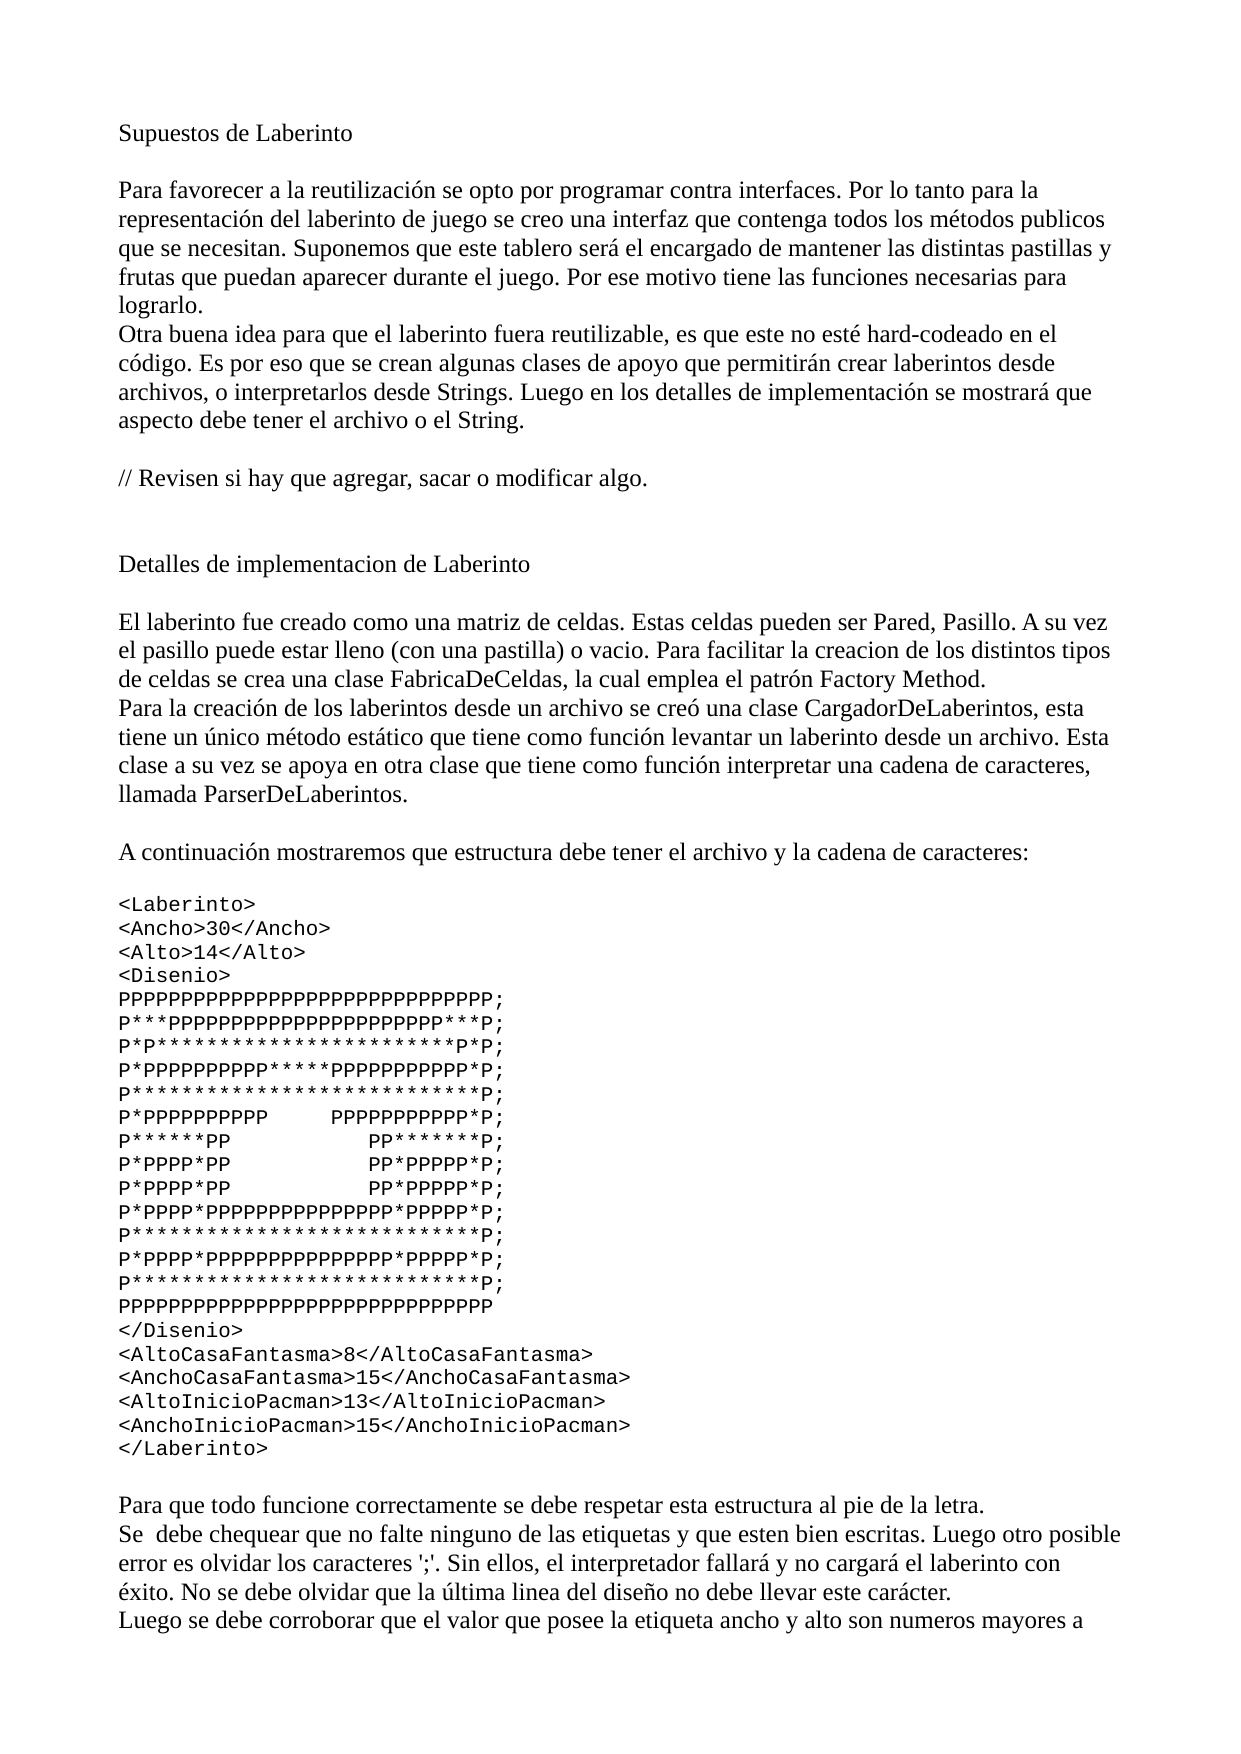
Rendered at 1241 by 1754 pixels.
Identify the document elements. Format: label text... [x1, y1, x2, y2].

text Se debe chequear que no falte ninguno de las etiquetas y que esten bien escritas. Luego otro posible error es olvidar los caracteres ';'. Sin ellos, el interpretador fallará y no cargará el laberinto con éxito. No se debe olvidar que la última linea del diseño no debe llevar este carácter. [118, 1519, 1122, 1606]
text P****************************P; [118, 1273, 1122, 1296]
text Supuestos de Laberinto [118, 118, 1122, 147]
text P*PPPP*PPPPPPPPPPPPPPP*PPPPP*P; [118, 1249, 1122, 1273]
text Para favorecer a la reutilización se opto por programar contra interfaces. Por lo tanto para la representación del laberinto de juego se creo una interfaz que contenga todos los métodos publicos que se necesitan. Suponemos que este tablero será el encargado de mantener las distintas pastillas y frutas que puedan aparecer durante el juego. Por ese motivo tiene las funciones necesarias para lograrlo. [118, 176, 1122, 319]
text <Disenio> [118, 965, 1122, 989]
text P*PPPPPPPPPP PPPPPPPPPPP*P; [118, 1107, 1122, 1131]
text P*PPPP*PP PP*PPPPP*P; [118, 1154, 1122, 1178]
text Para la creación de los laberintos desde un archivo se creó una clase CargadorDeLaberintos, esta tiene un único método estático que tiene como función levantar un laberinto desde un archivo. Esta clase a su vez se apoya en otra clase que tiene como función interpretar una cadena de caracteres, llamada ParserDeLaberintos. [118, 693, 1122, 808]
text El laberinto fue creado como una matriz de celdas. Estas celdas pueden ser Pared, Pasillo. A su vez el pasillo puede estar lleno (con una pastilla) o vacio. Para facilitar la creacion de los distintos tipos de celdas se crea una clase FabricaDeCeldas, la cual emplea el patrón Factory Method. [118, 607, 1122, 693]
text Detalles de implementacion de Laberinto [118, 549, 1122, 578]
text P****************************P; [118, 1225, 1122, 1249]
text Otra buena idea para que el laberinto fuera reutilizable, es que este no esté hard-codeado en el código. Es por eso que se crean algunas clases de apoyo que permitirán crear laberintos desde archivos, o interpretarlos desde Strings. Luego en los detalles de implementación se mostrará que aspecto debe tener el archivo o el String. [118, 319, 1122, 434]
text // Revisen si hay que agregar, sacar o modificar algo. [118, 463, 1122, 492]
text PPPPPPPPPPPPPPPPPPPPPPPPPPPPPP; [118, 989, 1122, 1013]
text <Alto>14</Alto> [118, 942, 1122, 965]
text </Laberinto> [118, 1438, 1122, 1462]
text <AnchoInicioPacman>15</AnchoInicioPacman> [118, 1414, 1122, 1438]
text <AltoCasaFantasma>8</AltoCasaFantasma> [118, 1344, 1122, 1367]
text PPPPPPPPPPPPPPPPPPPPPPPPPPPPPP [118, 1296, 1122, 1320]
text A continuación mostraremos que estructura debe tener el archivo y la cadena de caracteres: [118, 837, 1122, 866]
text P*P************************P*P; [118, 1036, 1122, 1060]
text P****************************P; [118, 1083, 1122, 1107]
text <Ancho>30</Ancho> [118, 918, 1122, 942]
text P*PPPP*PP PP*PPPPP*P; [118, 1178, 1122, 1202]
text P******PP PP*******P; [118, 1131, 1122, 1154]
text <AltoInicioPacman>13</AltoInicioPacman> [118, 1391, 1122, 1414]
text </Disenio> [118, 1320, 1122, 1344]
text Luego se debe corroborar que el valor que posee la etiqueta ancho y alto son numeros mayores a [118, 1606, 1122, 1634]
text P*PPPPPPPPPP*****PPPPPPPPPPP*P; [118, 1060, 1122, 1083]
text P*PPPP*PPPPPPPPPPPPPPP*PPPPP*P; [118, 1202, 1122, 1225]
text Para que todo funcione correctamente se debe respetar esta estructura al pie de la letra. [118, 1491, 1122, 1519]
text <AnchoCasaFantasma>15</AnchoCasaFantasma> [118, 1367, 1122, 1391]
text P***PPPPPPPPPPPPPPPPPPPPPP***P; [118, 1013, 1122, 1036]
text <Laberinto> [118, 894, 1122, 918]
